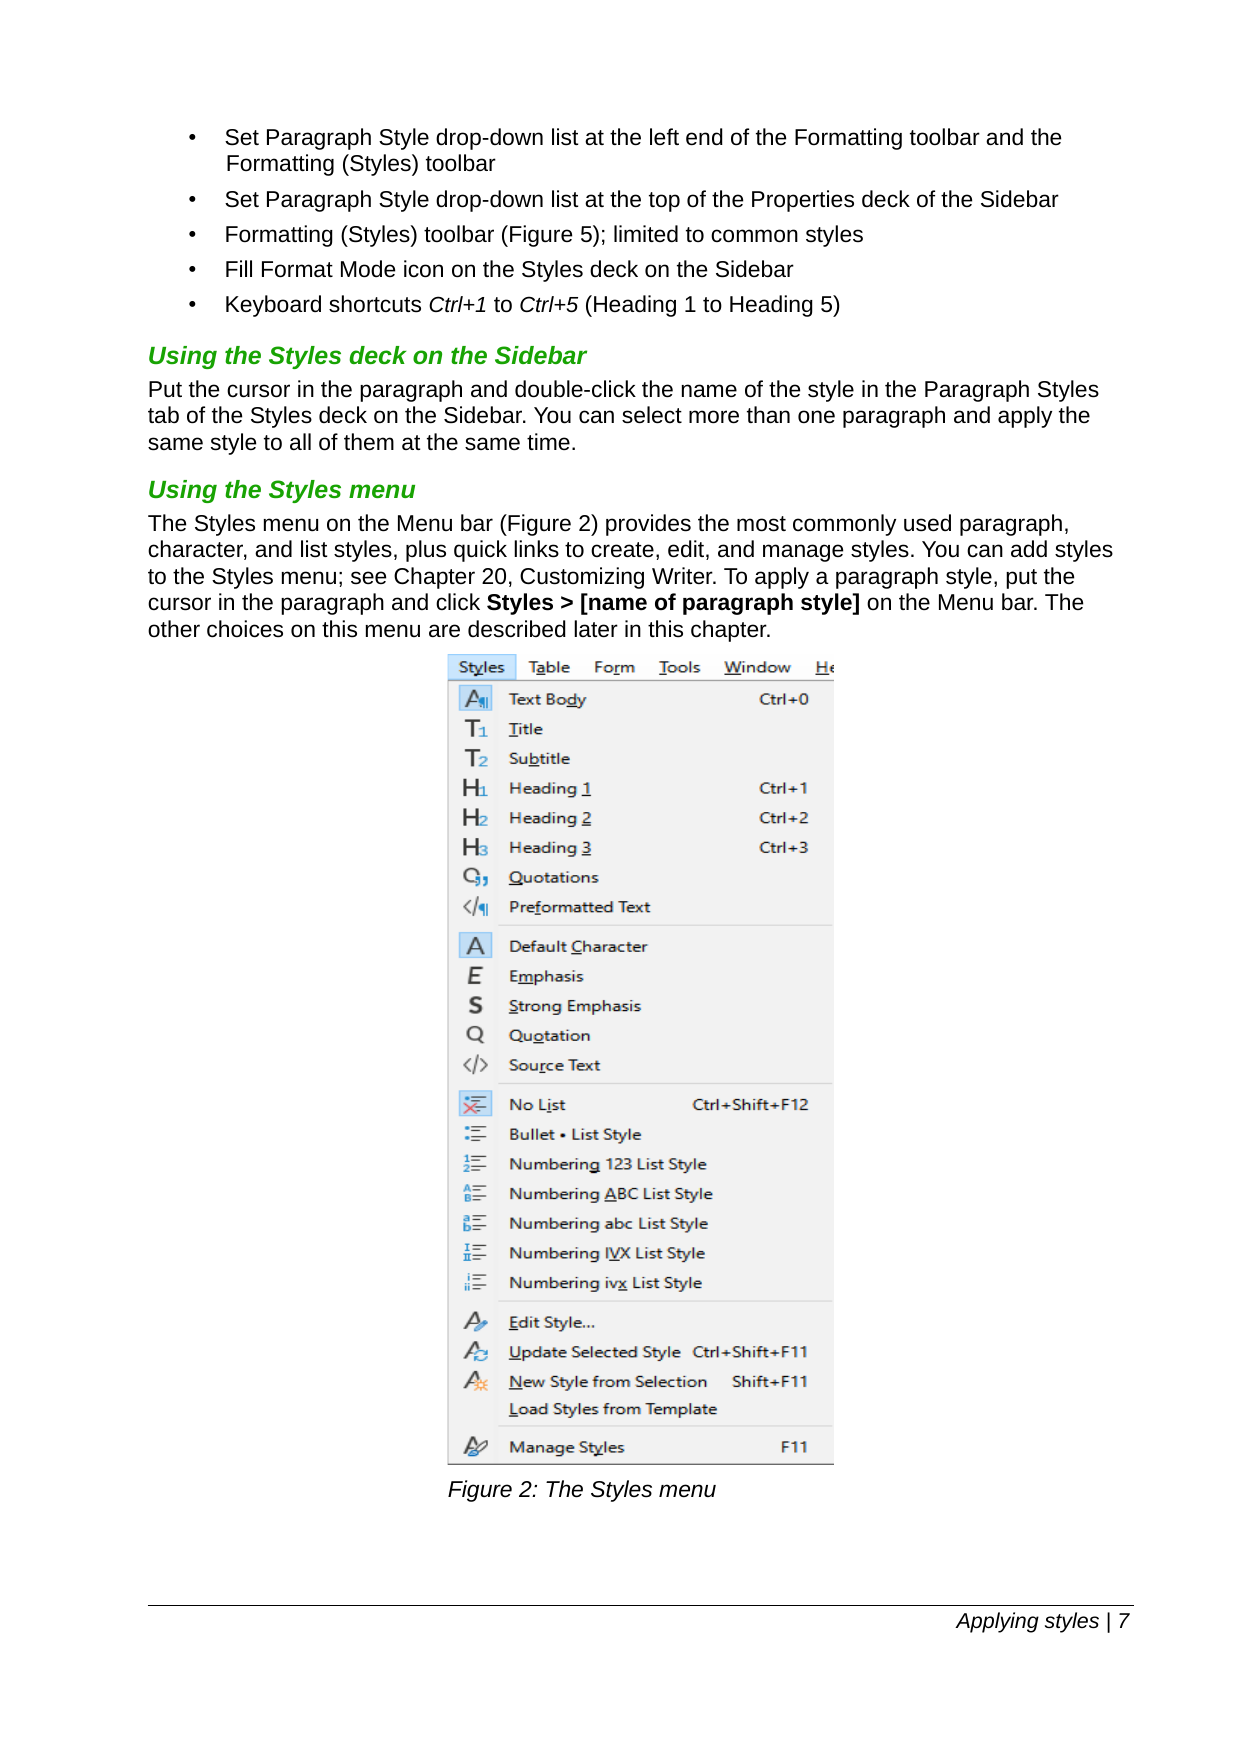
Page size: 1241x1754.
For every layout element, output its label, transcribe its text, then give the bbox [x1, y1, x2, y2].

list Fill Format Mode icon on the Styles deck on the Sidebar [185, 253, 1134, 282]
text Put the cursor in the paragraph and double-click the name of the style in the Paragraph Styles tab of the Styles deck on the Sidebar. You can select more than one paragraph and apply the same style to all of them at the same time. [148, 376, 1134, 455]
picture [447, 654, 834, 1465]
text Figure 2: The Styles menu [448, 1476, 834, 1503]
subtitle Using the Styles menu [148, 475, 1134, 504]
list Keyboard shortcuts Ctrl+1 to Ctrl+5 (Heading 1 to Heading 5) [185, 288, 1134, 320]
list Set Paragraph Style drop-down list at the top of the Properties deck of the Sidebar [185, 183, 1134, 212]
list Formatting (Styles) toolbar (Figure 5); limited to common styles [185, 218, 1134, 247]
text The Styles menu on the Menu bar (Figure 2) provides the most commonly used paragraph, character, and list styles, plus quick links to create, edit, and manage styles. You can add styles to the Styles menu; see Chapter 20, Customizing Writer. To apply a paragraph style, put the cursor in the paragraph and click Styles > [name of paragraph style] on the Menu bar. The other choices on this menu are described later in this chapter. [148, 510, 1134, 642]
subtitle Using the Styles deck on the Sidebar [148, 341, 1134, 370]
list Set Paragraph Style drop-down list at the left end of the Formatting toolbar and the Formatting (Styles) toolbar [185, 121, 1134, 177]
